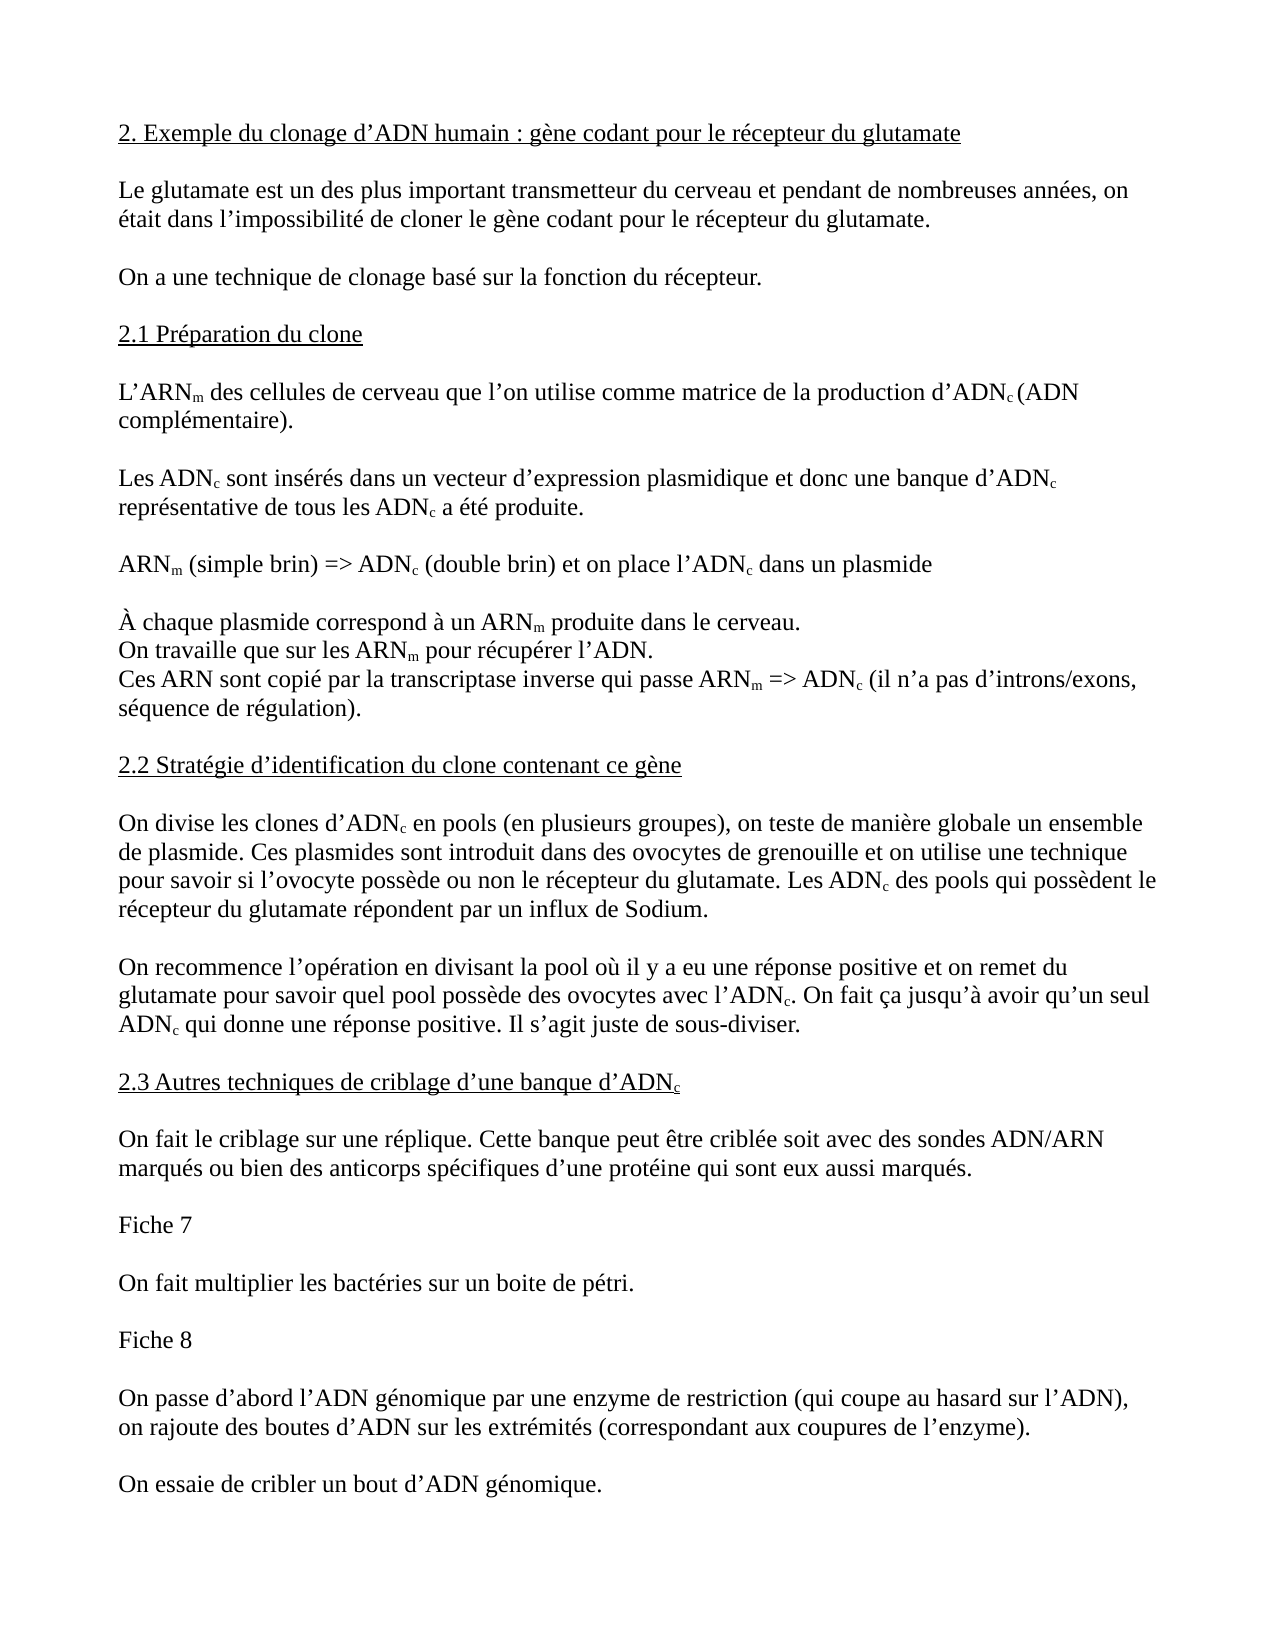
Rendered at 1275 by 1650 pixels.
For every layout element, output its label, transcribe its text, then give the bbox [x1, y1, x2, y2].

text Fiche 7 [118, 1211, 1157, 1239]
text 2.3 Autres techniques de criblage d’une banque d’ADNc [118, 1067, 1157, 1096]
text 2.2 Stratégie d’identification du clone contenant ce gène [118, 751, 1157, 779]
text On travaille que sur les ARNm pour récupérer l’ADN. [118, 636, 1157, 664]
text On divise les clones d’ADNc en pools (en plusieurs groupes), on teste de manière globale un ensemble de plasmide. Ces plasmides sont introduit dans des ovocytes de grenouille et on utilise une technique pour savoir si l’ovocyte possède ou non le récepteur du glutamate. Les ADNc des pools qui possèdent le récepteur du glutamate répondent par un influx de Sodium. [118, 808, 1157, 923]
text On fait le criblage sur une réplique. Cette banque peut être criblée soit avec des sondes ADN/ARN marqués ou bien des anticorps spécifiques d’une protéine qui sont eux aussi marqués. [118, 1124, 1157, 1182]
text Les ADNc sont insérés dans un vecteur d’expression plasmidique et donc une banque d’ADNc représentative de tous les ADNc a été produite. [118, 463, 1157, 521]
text À chaque plasmide correspond à un ARNm produite dans le cerveau. [118, 607, 1157, 636]
text On essaie de cribler un bout d’ADN génomique. [118, 1469, 1157, 1498]
text On a une technique de clonage basé sur la fonction du récepteur. [118, 262, 1157, 291]
text On passe d’abord l’ADN génomique par une enzyme de restriction (qui coupe au hasard sur l’ADN), on rajoute des boutes d’ADN sur les extrémités (correspondant aux coupures de l’enzyme). [118, 1383, 1157, 1441]
text 2.1 Préparation du clone [118, 319, 1157, 348]
text On recommence l’opération en divisant la pool où il y a eu une réponse positive et on remet du glutamate pour savoir quel pool possède des ovocytes avec l’ADNc. On fait ça jusqu’à avoir qu’un seul ADNc qui donne une réponse positive. Il s’agit juste de sous-diviser. [118, 952, 1157, 1038]
text Le glutamate est un des plus important transmetteur du cerveau et pendant de nombreuses années, on était dans l’impossibilité de cloner le gène codant pour le récepteur du glutamate. [118, 176, 1157, 233]
text ARNm (simple brin) => ADNc (double brin) et on place l’ADNc dans un plasmide [118, 549, 1157, 578]
text Ces ARN sont copié par la transcriptase inverse qui passe ARNm => ADNc (il n’a pas d’introns/exons, séquence de régulation). [118, 664, 1157, 722]
text 2. Exemple du clonage d’ADN humain : gène codant pour le récepteur du glutamate [118, 118, 1157, 147]
text L’ARNm des cellules de cerveau que l’on utilise comme matrice de la production d’ADNc (ADN complémentaire). [118, 377, 1157, 434]
text On fait multiplier les bactéries sur un boite de pétri. [118, 1268, 1157, 1297]
text Fiche 8 [118, 1326, 1157, 1354]
